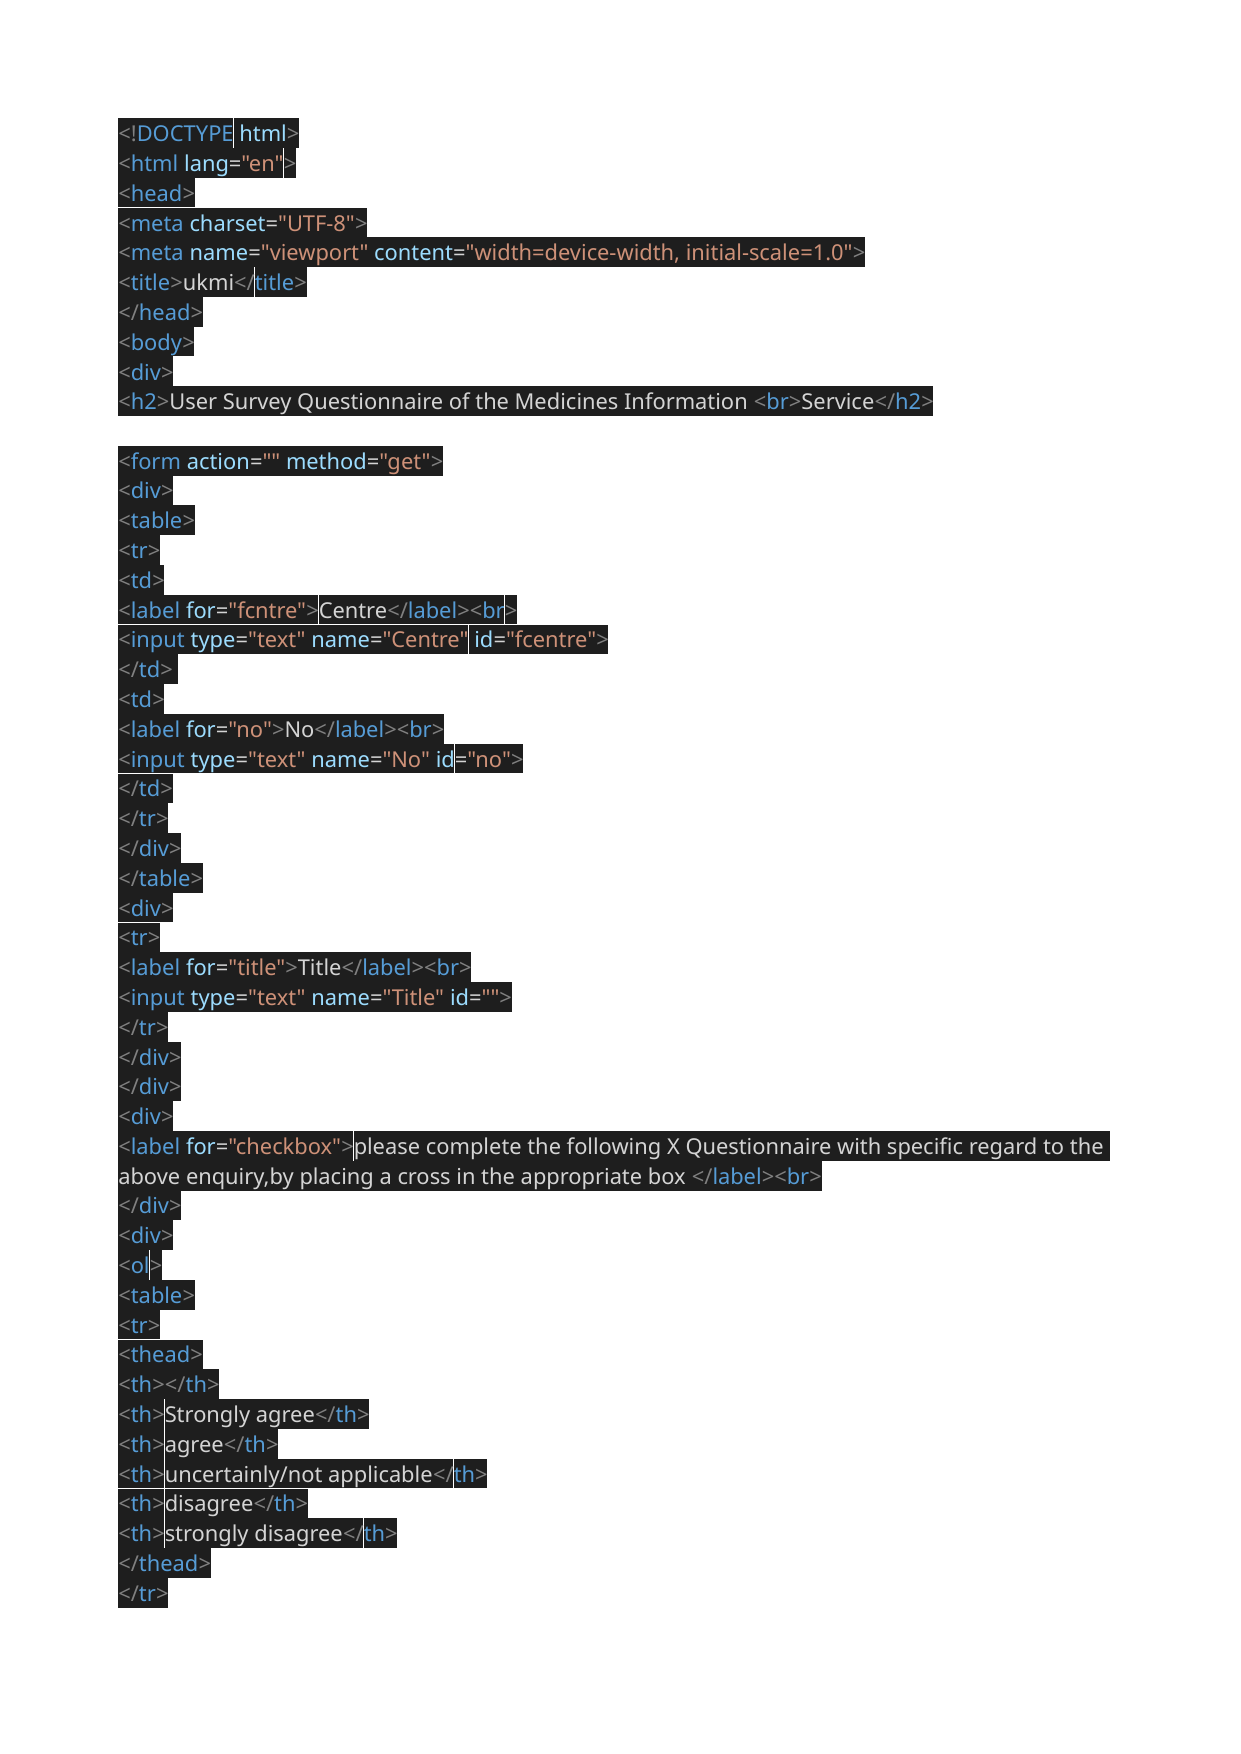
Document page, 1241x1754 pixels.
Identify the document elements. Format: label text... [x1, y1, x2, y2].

text <th>Strongly agree</th> [118, 1399, 1122, 1429]
text </thead> [118, 1548, 1122, 1578]
text <thead> [118, 1339, 1122, 1369]
text <h2>User Survey Questionnaire of the Medicines Information <br>Service</h2> [118, 386, 1122, 416]
text <tr> [118, 1310, 1122, 1339]
text <title>ukmi</title> [118, 267, 1122, 297]
text <input type="text" name="No" id="no"> [118, 744, 1122, 773]
text <th>uncertainly/not applicable</th> [118, 1459, 1122, 1488]
text <body> [118, 327, 1122, 356]
text <meta name="viewport" content="width=device-width, initial-scale=1.0"> [118, 237, 1122, 267]
text <th>disagree</th> [118, 1488, 1122, 1518]
text <div> [118, 893, 1122, 922]
text <th>strongly disagree</th> [118, 1518, 1122, 1548]
text <th>agree</th> [118, 1429, 1122, 1459]
text <form action="" method="get"> [118, 446, 1122, 476]
text </div> [118, 1191, 1122, 1220]
text <table> [118, 505, 1122, 535]
text <table> [118, 1280, 1122, 1310]
text </td> [118, 654, 1122, 684]
text </head> [118, 297, 1122, 327]
text <label for="no">No</label><br> [118, 714, 1122, 744]
text </div> [118, 1071, 1122, 1101]
text <input type="text" name="Title" id=""> [118, 982, 1122, 1012]
text </table> [118, 863, 1122, 893]
text <td> [118, 684, 1122, 714]
text <label for="fcntre">Centre</label><br> [118, 595, 1122, 624]
text </td> [118, 773, 1122, 803]
text </div> [118, 1042, 1122, 1071]
text <tr> [118, 922, 1122, 952]
text <div> [118, 1220, 1122, 1250]
text <div> [118, 356, 1122, 386]
text </tr> [118, 1578, 1122, 1608]
text <th></th> [118, 1369, 1122, 1399]
text <head> [118, 178, 1122, 207]
text <ol> [118, 1250, 1122, 1280]
text <meta charset="UTF-8"> [118, 207, 1122, 237]
text <label for="title">Title</label><br> [118, 952, 1122, 982]
text </tr> [118, 1012, 1122, 1042]
text </tr> [118, 803, 1122, 833]
text <td> [118, 565, 1122, 595]
text <html lang="en"> [118, 148, 1122, 178]
text <label for="checkbox">please complete the following X Questionnaire with specific regard to the above enquiry,by placing a cross in the appropriate box </label><br> [118, 1131, 1122, 1191]
text </div> [118, 833, 1122, 863]
text <div> [118, 1101, 1122, 1131]
text <input type="text" name="Centre" id="fcentre"> [118, 624, 1122, 654]
text <div> [118, 476, 1122, 505]
text <!DOCTYPE html> [118, 118, 1122, 148]
text <tr> [118, 535, 1122, 565]
